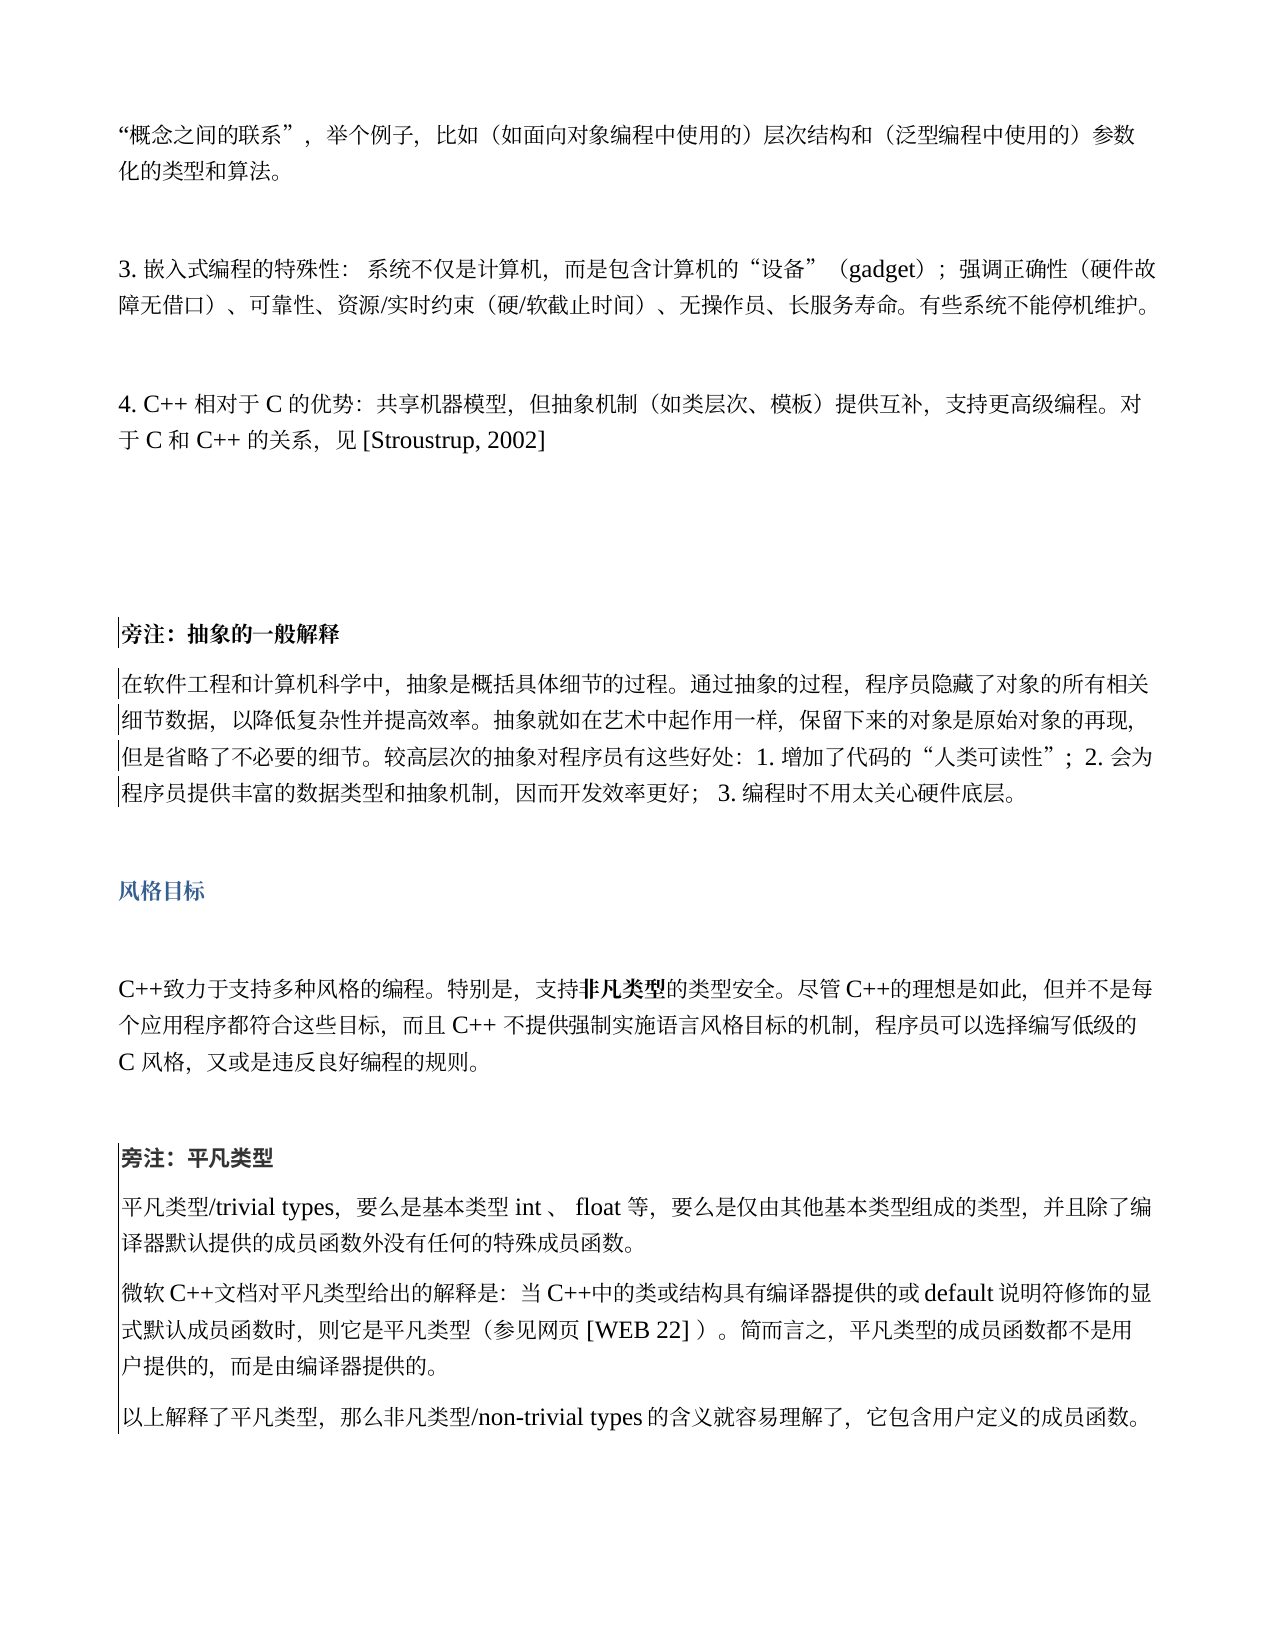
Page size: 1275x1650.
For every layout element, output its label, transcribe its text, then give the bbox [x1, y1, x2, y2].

text C++致力于支持多种风格的编程。特别是，支持非凡类型的类型安全。尽管C++的理想是如此，但并不是每个应用程序都符合这些目标，而且 C++ 不提供强制实施语言风格目标的机制，程序员可以选择编写低级的 C 风格，又或是违反良好编程的规则。 [118, 973, 1157, 1076]
text “概念之间的联系”，举个例子，比如（如面向对象编程中使用的）层次结构和（泛型编程中使用的）参数化的类型和算法。 [118, 118, 1157, 186]
text 以上解释了平凡类型，那么非凡类型/non-trivial types的含义就容易理解了，它包含用户定义的成员函数。 [119, 1397, 1157, 1434]
text 3. 嵌入式编程的特殊性： 系统不仅是计算机，而是包含计算机的“设备”（gadget）；强调正确性（硬件故障无借口）、可靠性、资源/实时约束（硬/软截止时间）、无操作员、长服务寿命。有些系统不能停机维护。 [118, 253, 1157, 320]
text 4. C++ 相对于 C 的优势：共享机器模型，但抽象机制（如类层次、模板）提供互补，支持更高级编程。对于 C 和 C++ 的关系，见 [Stroustrup, 2002] [118, 387, 1157, 455]
text 微软C++文档对平凡类型给出的解释是：当C++中的类或结构具有编译器提供的或default说明符修饰的显式默认成员函数时，则它是平凡类型（参见网页 [WEB 22] ）。简而言之，平凡类型的成员函数都不是用户提供的，而是由编译器提供的。 [119, 1274, 1157, 1380]
text 风格目标 [118, 874, 1157, 906]
text 旁注：平凡类型 [119, 1143, 1157, 1171]
text 旁注：抽象的一般解释 [119, 617, 1157, 648]
text 在软件工程和计算机科学中，抽象是概括具体细节的过程。通过抽象的过程，程序员隐藏了对象的所有相关细节数据，以降低复杂性并提高效率。抽象就如在艺术中起作用一样，保留下来的对象是原始对象的再现，但是省略了不必要的细节。较高层次的抽象对程序员有这些好处：1. 增加了代码的“人类可读性”; 2. 会为程序员提供丰富的数据类型和抽象机制，因而开发效率更好； 3. 编程时不用太关心硬件底层。 [118, 667, 1157, 807]
text 平凡类型/trivial types，要么是基本类型 int 、 float 等，要么是仅由其他基本类型组成的类型，并且除了编译器默认提供的成员函数外没有任何的特殊成员函数。 [119, 1187, 1157, 1257]
